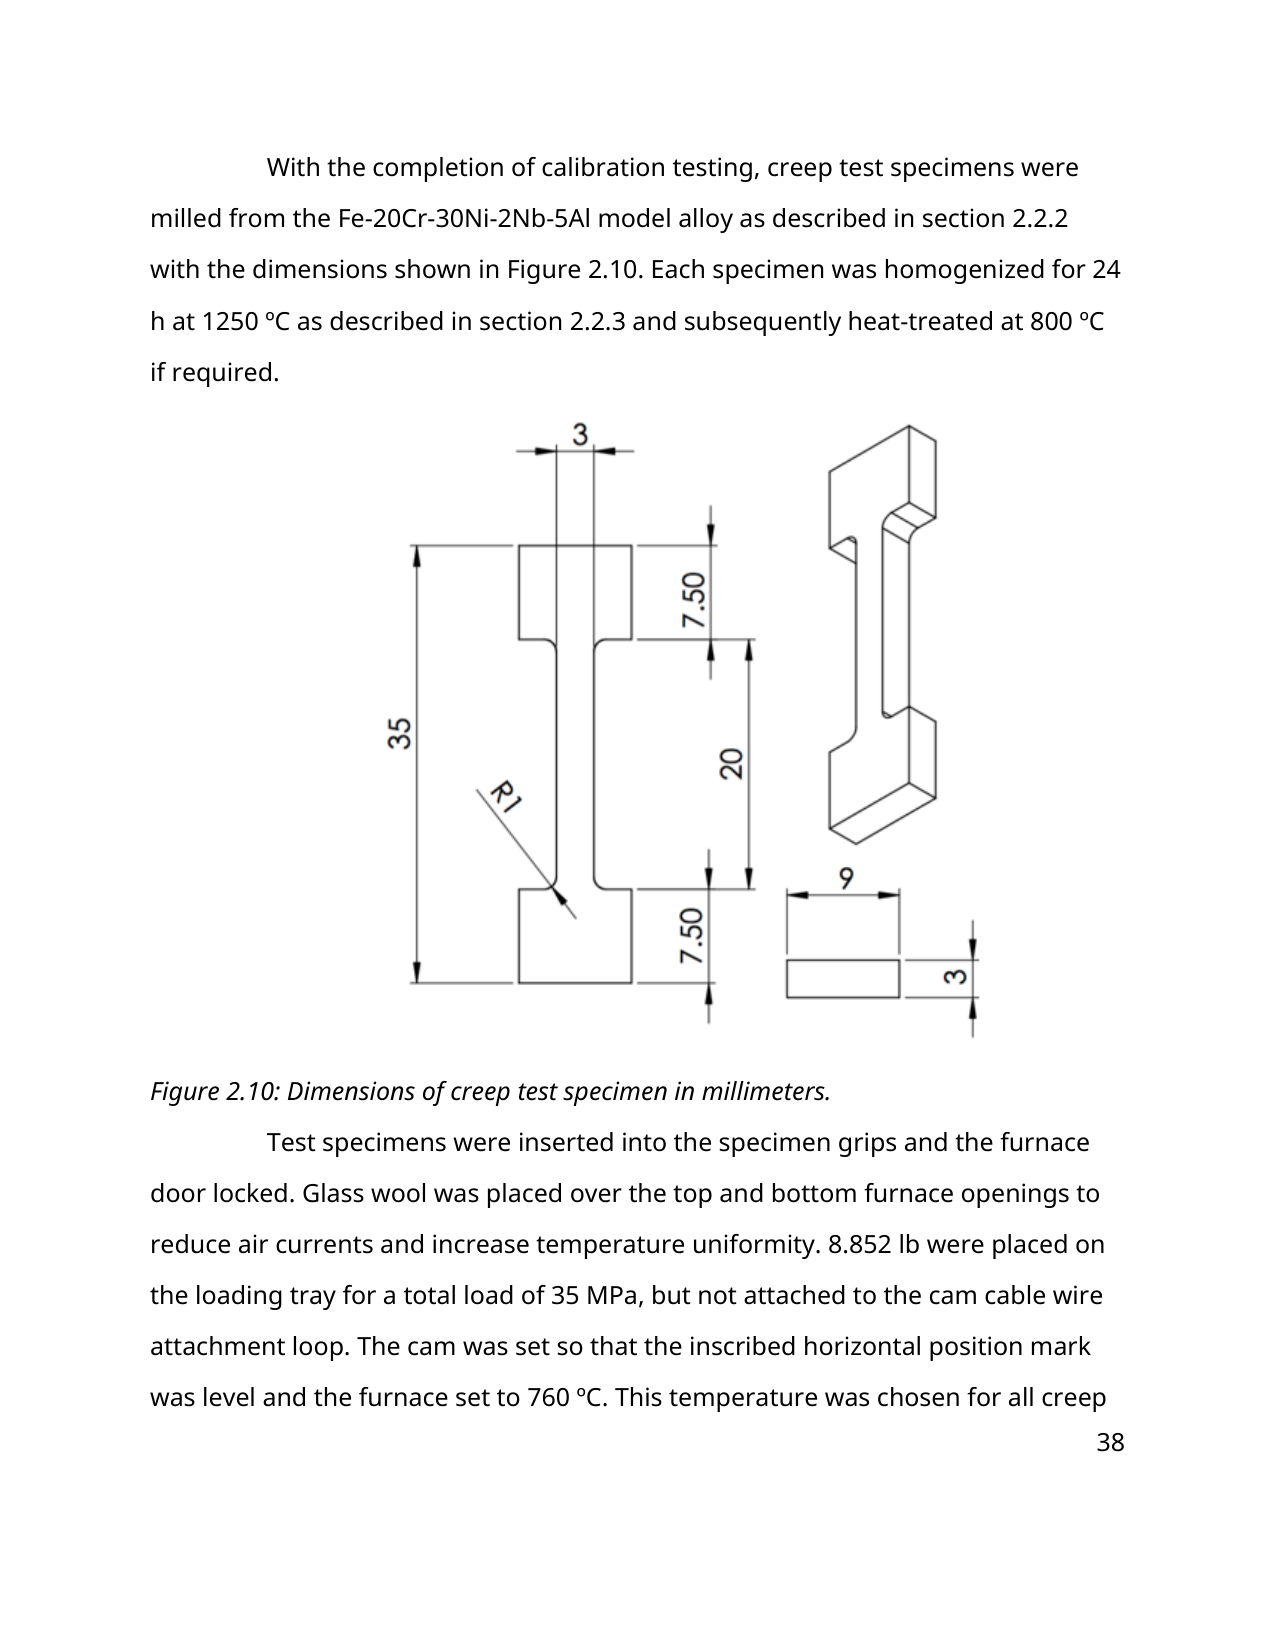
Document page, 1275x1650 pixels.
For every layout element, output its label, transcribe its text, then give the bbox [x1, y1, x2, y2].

picture [370, 405, 980, 1040]
text With the completion of calibration testing, creep test specimens were milled from the Fe-20Cr-30Ni-2Nb-5Al model alloy as described in section 2.2.2 with the dimensions shown in Figure 2.10. Each specimen was homogenized for 24 h at 1250 ºC as described in section 2.2.3 and subsequently heat-treated at 800 ºC if required. [150, 150, 1125, 388]
text Figure 2.10: Dimensions of creep test specimen in millimeters. [150, 1073, 1125, 1107]
text Test specimens were inserted into the specimen grips and the furnace door locked. Glass wool was placed over the top and bottom furnace openings to reduce air currents and increase temperature uniformity. 8.852 lb were placed on the loading tray for a total load of 35 MPa, but not attached to the cam cable wire attachment loop. The cam was set so that the inscribed horizontal position mark was level and the furnace set to 760 ºC. This temperature was chosen for all creep [150, 1124, 1125, 1414]
